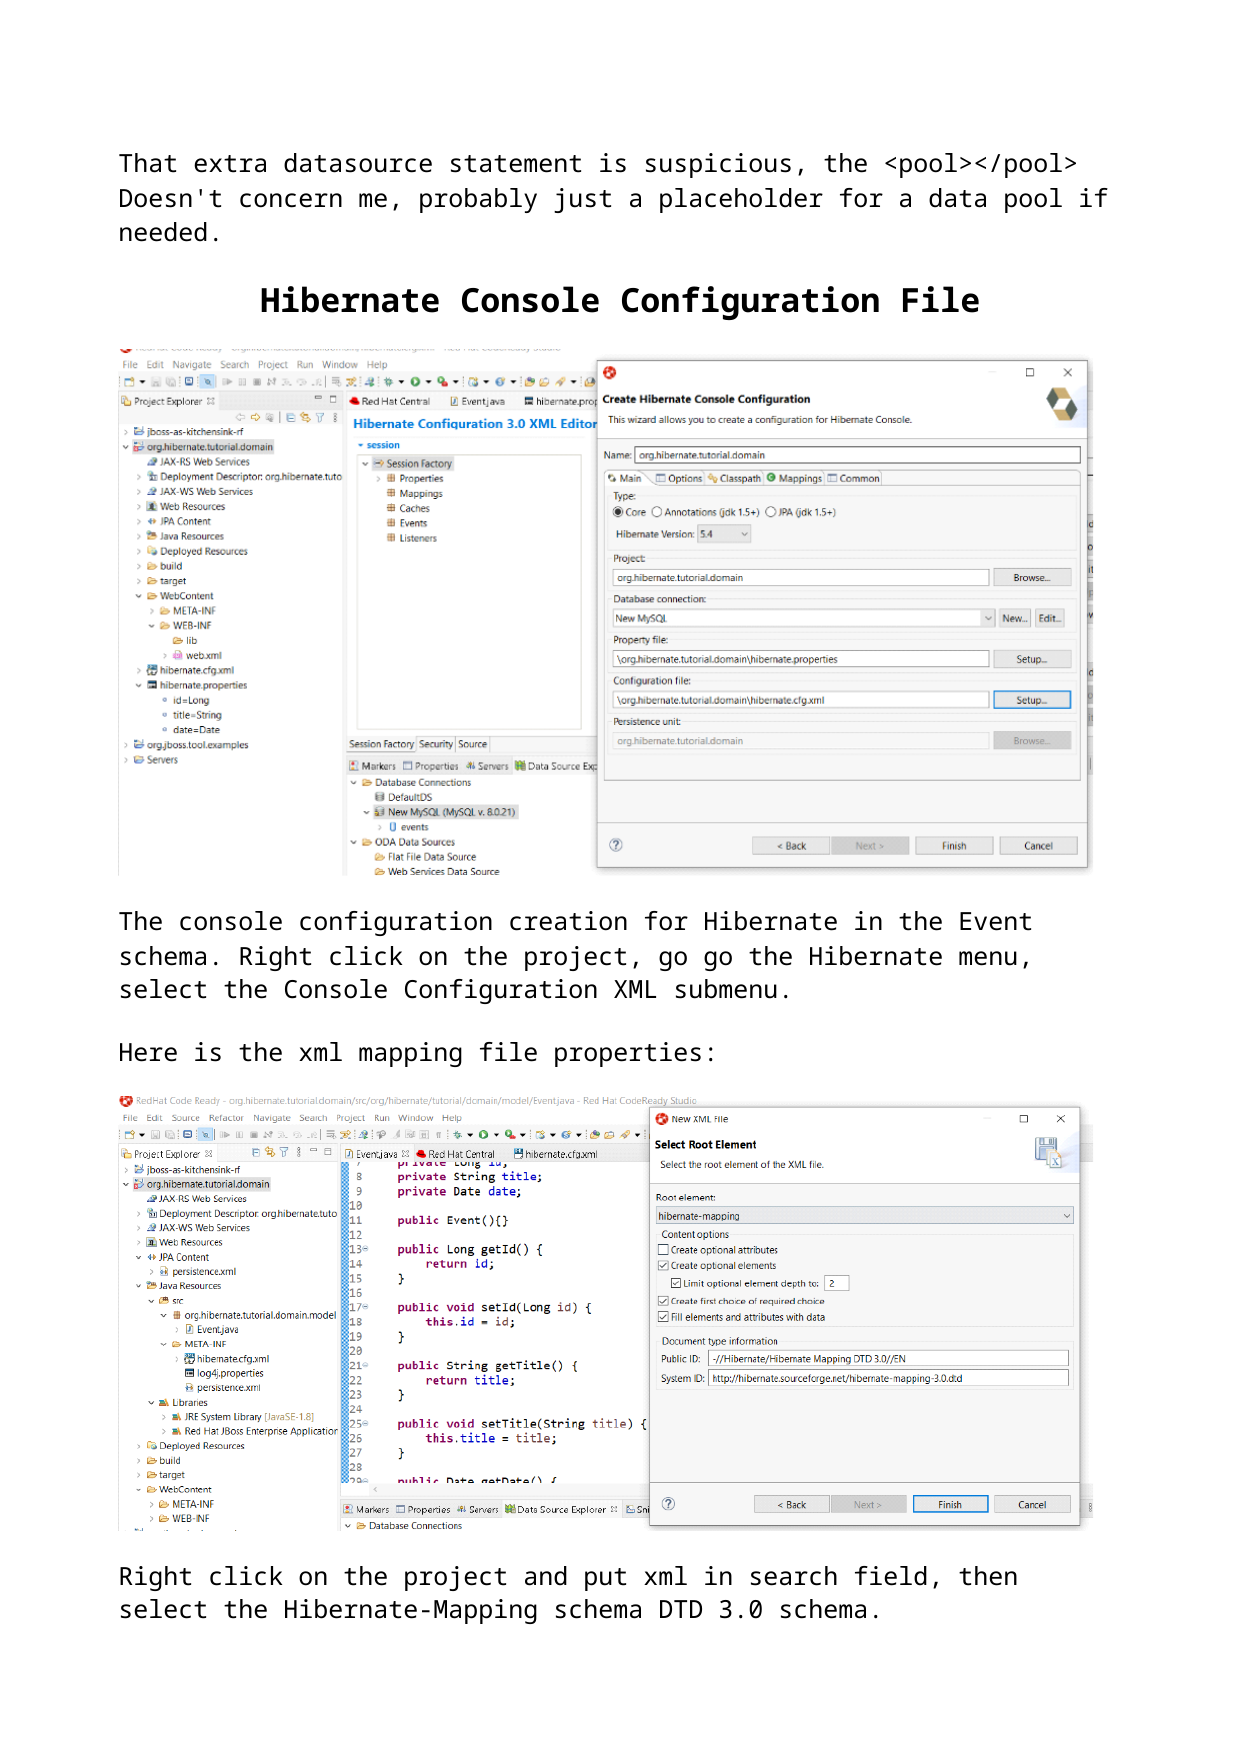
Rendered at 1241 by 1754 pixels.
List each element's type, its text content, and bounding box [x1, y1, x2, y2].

text The console configuration creation for Hibernate in the Event schema. Right click on the project, go go the Hibernate menu, select the Console Configuration XML submenu. [118, 904, 1122, 1006]
text That extra datasource statement is suspicious, the <pool></pool> Doesn't concern me, probably just a placeholder for a data pool if needed. [118, 146, 1122, 248]
text Here is the xml mapping file properties: [118, 1034, 1122, 1068]
text Right click on the project and put xml in search field, then select the Hibernate-Mapping schema DTD 3.0 schema. [118, 1558, 1122, 1626]
text Hibernate Console Configuration File [118, 276, 1122, 322]
